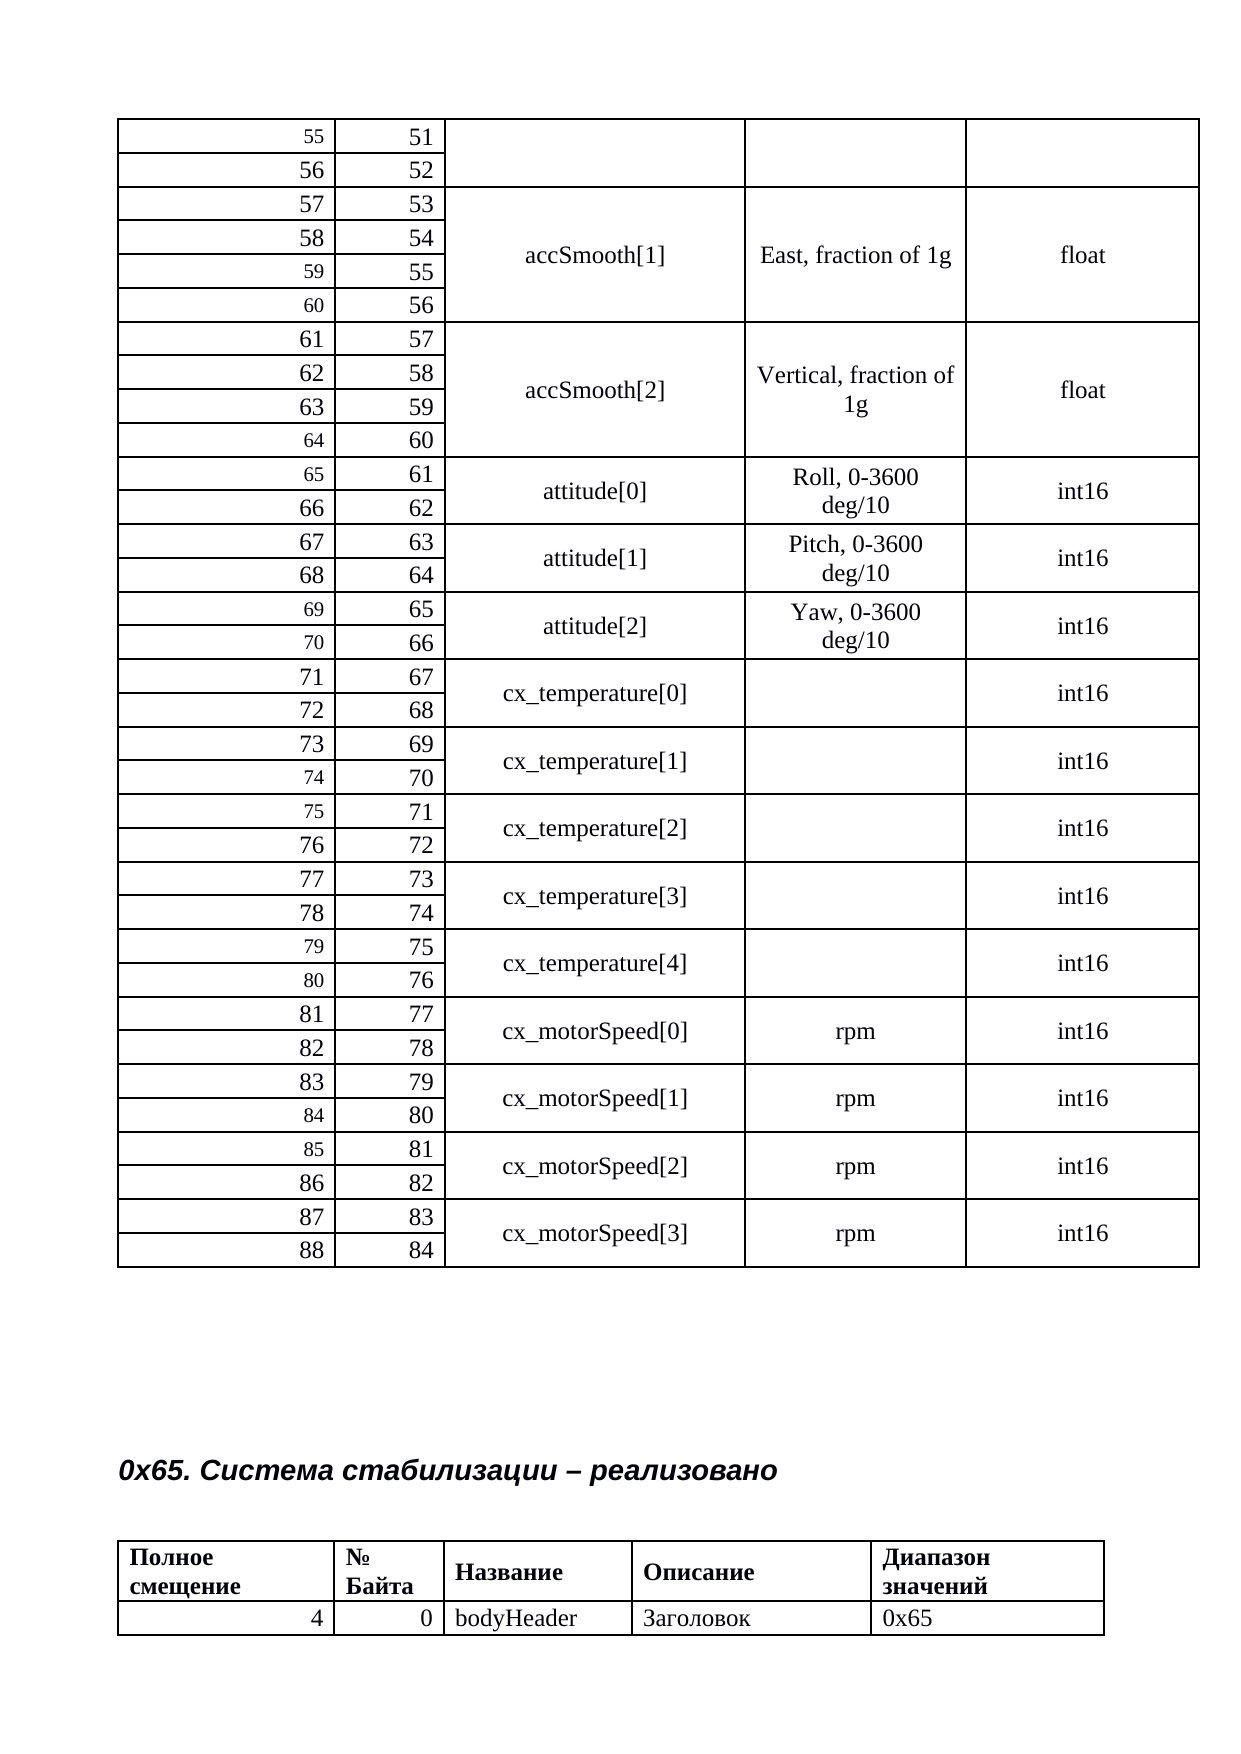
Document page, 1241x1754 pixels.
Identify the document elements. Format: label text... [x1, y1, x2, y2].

list 0x65. Система стабилизации – реализовано [118, 1453, 1122, 1486]
table_cell 60 [119, 289, 334, 321]
table_cell [446, 120, 744, 186]
table_header Описание [633, 1542, 870, 1600]
table_cell 61 [119, 323, 334, 354]
table_cell int16 [967, 660, 1198, 726]
table_cell int16 [967, 458, 1198, 523]
table_cell 77 [336, 998, 444, 1029]
table_cell 83 [336, 1200, 444, 1232]
table_cell 55 [119, 120, 334, 152]
table_cell 52 [336, 154, 444, 186]
table_cell [746, 795, 965, 861]
table_cell [746, 863, 965, 928]
table_cell 57 [336, 323, 444, 354]
table_cell cx_temperature[4] [446, 930, 744, 996]
table_cell 4 [119, 1602, 333, 1633]
table_cell int16 [967, 795, 1198, 861]
table_cell 51 [336, 120, 444, 152]
table_cell 57 [119, 188, 334, 219]
table_cell cx_temperature[2] [446, 795, 744, 861]
table_cell 60 [336, 424, 444, 456]
table_cell 62 [119, 356, 334, 388]
table_cell 69 [336, 728, 444, 759]
table_cell 76 [336, 964, 444, 996]
table_cell rpm [746, 1133, 965, 1198]
table_cell 56 [119, 154, 334, 186]
table_cell [967, 120, 1198, 186]
table_cell East, fraction of 1g [746, 188, 965, 321]
table_cell [746, 660, 965, 726]
table_cell 55 [336, 255, 444, 287]
table_cell int16 [967, 593, 1198, 658]
table_cell int16 [967, 1065, 1198, 1131]
table_cell 81 [336, 1133, 444, 1164]
table_cell 61 [336, 458, 444, 489]
table_cell cx_motorSpeed[1] [446, 1065, 744, 1131]
table_cell 82 [119, 1031, 334, 1063]
table_cell 56 [336, 289, 444, 321]
table_header № Байта [335, 1542, 443, 1600]
table_cell 73 [336, 863, 444, 894]
table_cell 73 [119, 728, 334, 759]
table_cell cx_motorSpeed[3] [446, 1200, 744, 1266]
table_cell 81 [119, 998, 334, 1029]
table_cell rpm [746, 1200, 965, 1266]
table_cell 68 [119, 559, 334, 591]
table_cell 62 [336, 491, 444, 523]
table_cell float [967, 188, 1198, 321]
table_cell 74 [119, 761, 334, 793]
table_cell Pitch, 0-3600 deg/10 [746, 525, 965, 591]
table_cell 84 [336, 1234, 444, 1266]
table_cell 80 [336, 1099, 444, 1131]
table_cell cx_motorSpeed[0] [446, 998, 744, 1063]
table_cell 86 [119, 1166, 334, 1198]
table_cell 72 [336, 829, 444, 861]
table_cell 78 [119, 896, 334, 928]
table_cell 67 [336, 660, 444, 692]
table_cell 87 [119, 1200, 334, 1232]
table_cell 70 [119, 626, 334, 658]
table_cell attitude[0] [446, 458, 744, 523]
table_cell 77 [119, 863, 334, 894]
table_cell 54 [336, 221, 444, 253]
table_cell 72 [119, 694, 334, 726]
table_header Полное смещение [119, 1542, 333, 1600]
table_cell attitude[2] [446, 593, 744, 658]
table_cell 80 [119, 964, 334, 996]
table_cell 69 [119, 593, 334, 624]
table_cell cx_motorSpeed[2] [446, 1133, 744, 1198]
table_cell 85 [119, 1133, 334, 1164]
table_cell Заголовок [633, 1602, 870, 1633]
table_cell 76 [119, 829, 334, 861]
table_cell int16 [967, 1133, 1198, 1198]
table_cell int16 [967, 525, 1198, 591]
table_header Диапазон значений [872, 1542, 1103, 1600]
table_cell int16 [967, 930, 1198, 996]
table_cell 79 [336, 1065, 444, 1097]
table_cell [746, 120, 965, 186]
table_cell 64 [336, 559, 444, 591]
table_cell bodyHeader [445, 1602, 631, 1633]
table_cell int16 [967, 1200, 1198, 1266]
table_cell Vertical, fraction of 1g [746, 323, 965, 456]
table_cell 65 [119, 458, 334, 489]
table_cell 65 [336, 593, 444, 624]
table_cell float [967, 323, 1198, 456]
table_cell cx_temperature[1] [446, 728, 744, 793]
table_cell 64 [119, 424, 334, 456]
table_cell int16 [967, 998, 1198, 1063]
table_cell accSmooth[1] [446, 188, 744, 321]
table_cell cx_temperature[3] [446, 863, 744, 928]
table_cell cx_temperature[0] [446, 660, 744, 726]
table_cell 75 [336, 930, 444, 962]
table_cell 67 [119, 525, 334, 557]
table_cell 84 [119, 1099, 334, 1131]
table_cell 0x65 [872, 1602, 1103, 1633]
table_cell 0 [335, 1602, 443, 1633]
table_cell Yaw, 0-3600 deg/10 [746, 593, 965, 658]
table_cell 58 [336, 356, 444, 388]
table_cell 66 [336, 626, 444, 658]
table_cell [746, 728, 965, 793]
table_cell int16 [967, 863, 1198, 928]
table_cell 88 [119, 1234, 334, 1266]
table_cell 63 [119, 390, 334, 422]
table_cell 68 [336, 694, 444, 726]
table_cell 58 [119, 221, 334, 253]
table_cell 78 [336, 1031, 444, 1063]
table_cell Roll, 0-3600 deg/10 [746, 458, 965, 523]
table_cell 82 [336, 1166, 444, 1198]
table_cell 59 [336, 390, 444, 422]
table_cell 83 [119, 1065, 334, 1097]
table_cell accSmooth[2] [446, 323, 744, 456]
table_cell rpm [746, 998, 965, 1063]
table_cell 59 [119, 255, 334, 287]
table_cell 75 [119, 795, 334, 827]
table_cell 79 [119, 930, 334, 962]
table_cell rpm [746, 1065, 965, 1131]
table_cell 70 [336, 761, 444, 793]
table_cell attitude[1] [446, 525, 744, 591]
table_cell [746, 930, 965, 996]
table_cell int16 [967, 728, 1198, 793]
table_cell 74 [336, 896, 444, 928]
table_cell 53 [336, 188, 444, 219]
table_cell 66 [119, 491, 334, 523]
table_header Название [445, 1542, 631, 1600]
table_cell 71 [336, 795, 444, 827]
table_cell 63 [336, 525, 444, 557]
table_cell 71 [119, 660, 334, 692]
